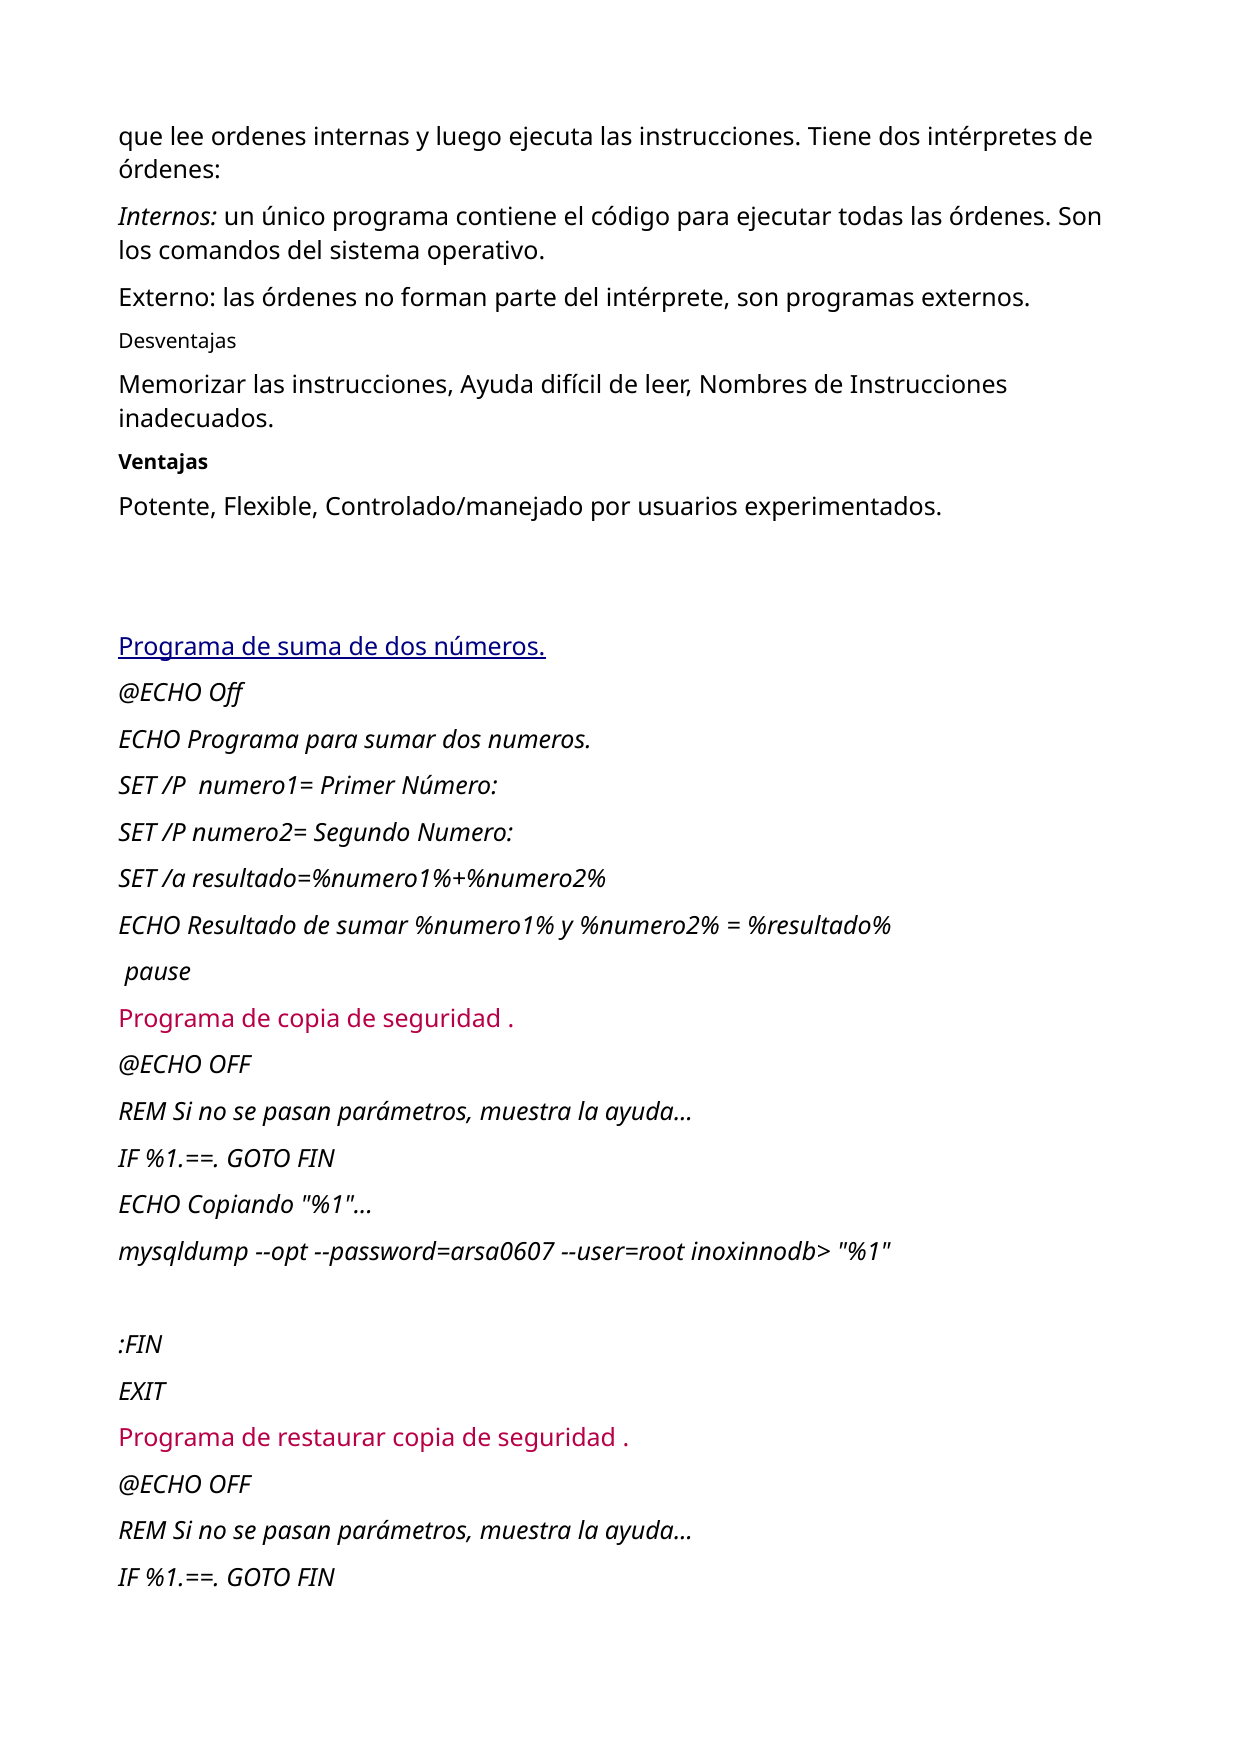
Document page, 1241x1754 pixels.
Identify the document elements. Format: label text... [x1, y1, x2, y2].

text ECHO Resultado de sumar %numero1% y %numero2% = %resultado% [118, 907, 1122, 942]
text :FIN [118, 1327, 1122, 1361]
text pause [118, 954, 1122, 988]
text @ECHO Off [118, 675, 1122, 709]
text @ECHO OFF [118, 1047, 1122, 1081]
text mysqldump --opt --password=arsa0607 --user=root inoxinnodb> "%1" [118, 1233, 1122, 1267]
text @ECHO OFF [118, 1466, 1122, 1500]
text EXIT [118, 1373, 1122, 1407]
text Desventajas [118, 326, 1122, 354]
text REM Si no se pasan parámetros, muestra la ayuda... [118, 1513, 1122, 1547]
text REM Si no se pasan parámetros, muestra la ayuda... [118, 1094, 1122, 1128]
text SET /P numero1= Primer Número: [118, 768, 1122, 802]
text SET /a resultado=%numero1%+%numero2% [118, 861, 1122, 895]
text que lee ordenes internas y luego ejecuta las instrucciones. Tiene dos intérpretes de órdenes: [118, 118, 1122, 186]
text IF %1.==. GOTO FIN [118, 1140, 1122, 1174]
text Externo: las órdenes no forman parte del intérprete, son programas externos. [118, 279, 1122, 313]
text IF %1.==. GOTO FIN [118, 1559, 1122, 1593]
text Programa de restaurar copia de seguridad . [118, 1420, 1122, 1454]
text Potente, Flexible, Controlado/manejado por usuarios experimentados. [118, 488, 1122, 522]
text Memorizar las instrucciones, Ayuda difícil de leer, Nombres de Instrucciones inadecuados. [118, 367, 1122, 435]
text Ventajas [118, 447, 1122, 476]
text ECHO Copiando "%1"... [118, 1187, 1122, 1221]
text Internos: un único programa contiene el código para ejecutar todas las órdenes. Son los comandos del sistema operativo. [118, 199, 1122, 267]
text SET /P numero2= Segundo Numero: [118, 814, 1122, 848]
text ECHO Programa para sumar dos numeros. [118, 721, 1122, 755]
text Programa de suma de dos números. [118, 628, 1122, 662]
text Programa de copia de seguridad . [118, 1001, 1122, 1035]
